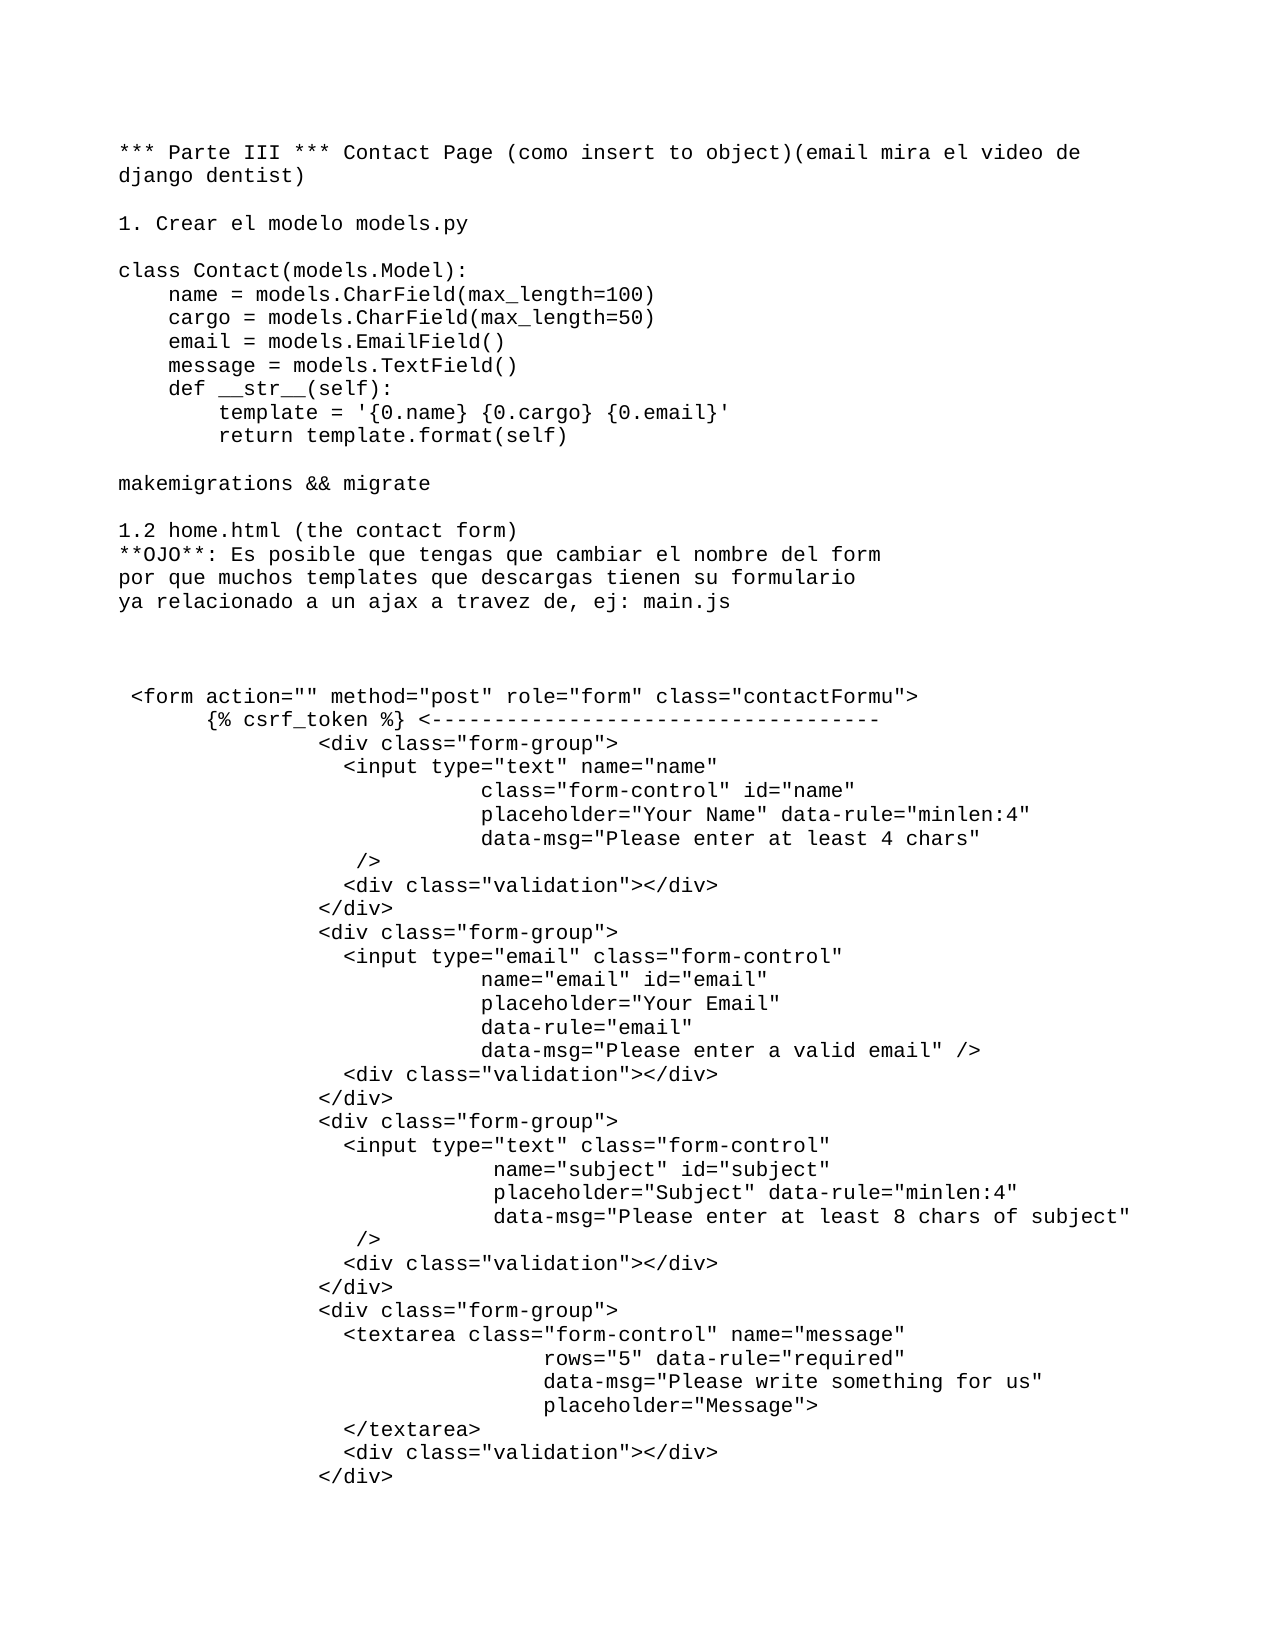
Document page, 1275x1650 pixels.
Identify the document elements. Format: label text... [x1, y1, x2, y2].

text <form action="" method="post" role="form" class="contactFormu"> [118, 686, 1157, 709]
text return template.format(self) [118, 426, 1157, 449]
text 1.2 home.html (the contact form) [118, 520, 1157, 544]
text /> [118, 1229, 1157, 1253]
text **OJO**: Es posible que tengas que cambiar el nombre del form [118, 544, 1157, 567]
text ya relacionado a un ajax a travez de, ej: main.js [118, 591, 1157, 615]
text <div class="form-group"> [118, 733, 1157, 757]
text <div class="validation"></div> [118, 1442, 1157, 1466]
text placeholder="Message"> [118, 1395, 1157, 1419]
text email = models.EmailField() [118, 331, 1157, 354]
text message = models.TextField() [118, 354, 1157, 378]
text rows="5" data-rule="required" [118, 1348, 1157, 1371]
text class Contact(models.Model): [118, 260, 1157, 284]
text </div> [118, 1277, 1157, 1300]
text {% csrf_token %} <------------------------------------ [118, 709, 1157, 733]
text <textarea class="form-control" name="message" [118, 1324, 1157, 1348]
text data-msg="Please enter a valid email" /> [118, 1040, 1157, 1064]
text name = models.CharField(max_length=100) [118, 284, 1157, 307]
text </div> [118, 1466, 1157, 1489]
text <input type="email" class="form-control" [118, 946, 1157, 969]
text 1. Crear el modelo models.py [118, 213, 1157, 236]
text <div class="validation"></div> [118, 1064, 1157, 1088]
text placeholder="Your Email" [118, 993, 1157, 1017]
text cargo = models.CharField(max_length=50) [118, 307, 1157, 331]
text data-msg="Please enter at least 4 chars" [118, 827, 1157, 851]
text template = '{0.name} {0.cargo} {0.email}' [118, 402, 1157, 426]
text placeholder="Subject" data-rule="minlen:4" [118, 1182, 1157, 1206]
text <input type="text" class="form-control" [118, 1135, 1157, 1158]
text name="subject" id="subject" [118, 1158, 1157, 1182]
text por que muchos templates que descargas tienen su formulario [118, 567, 1157, 591]
text </div> [118, 898, 1157, 922]
text /> [118, 851, 1157, 875]
text class="form-control" id="name" [118, 780, 1157, 804]
text data-rule="email" [118, 1017, 1157, 1040]
text makemigrations && migrate [118, 473, 1157, 496]
text <input type="text" name="name" [118, 757, 1157, 780]
text data-msg="Please write something for us" [118, 1371, 1157, 1395]
text <div class="validation"></div> [118, 1253, 1157, 1277]
text </div> [118, 1088, 1157, 1111]
text data-msg="Please enter at least 8 chars of subject" [118, 1206, 1157, 1229]
text <div class="form-group"> [118, 1111, 1157, 1135]
text name="email" id="email" [118, 969, 1157, 993]
text *** Parte III *** Contact Page (como insert to object)(email mira el video de django dentist) [118, 142, 1157, 189]
text <div class="form-group"> [118, 1300, 1157, 1324]
text <div class="validation"></div> [118, 875, 1157, 898]
text <div class="form-group"> [118, 922, 1157, 946]
text </textarea> [118, 1419, 1157, 1442]
text def __str__(self): [118, 378, 1157, 402]
text placeholder="Your Name" data-rule="minlen:4" [118, 804, 1157, 827]
